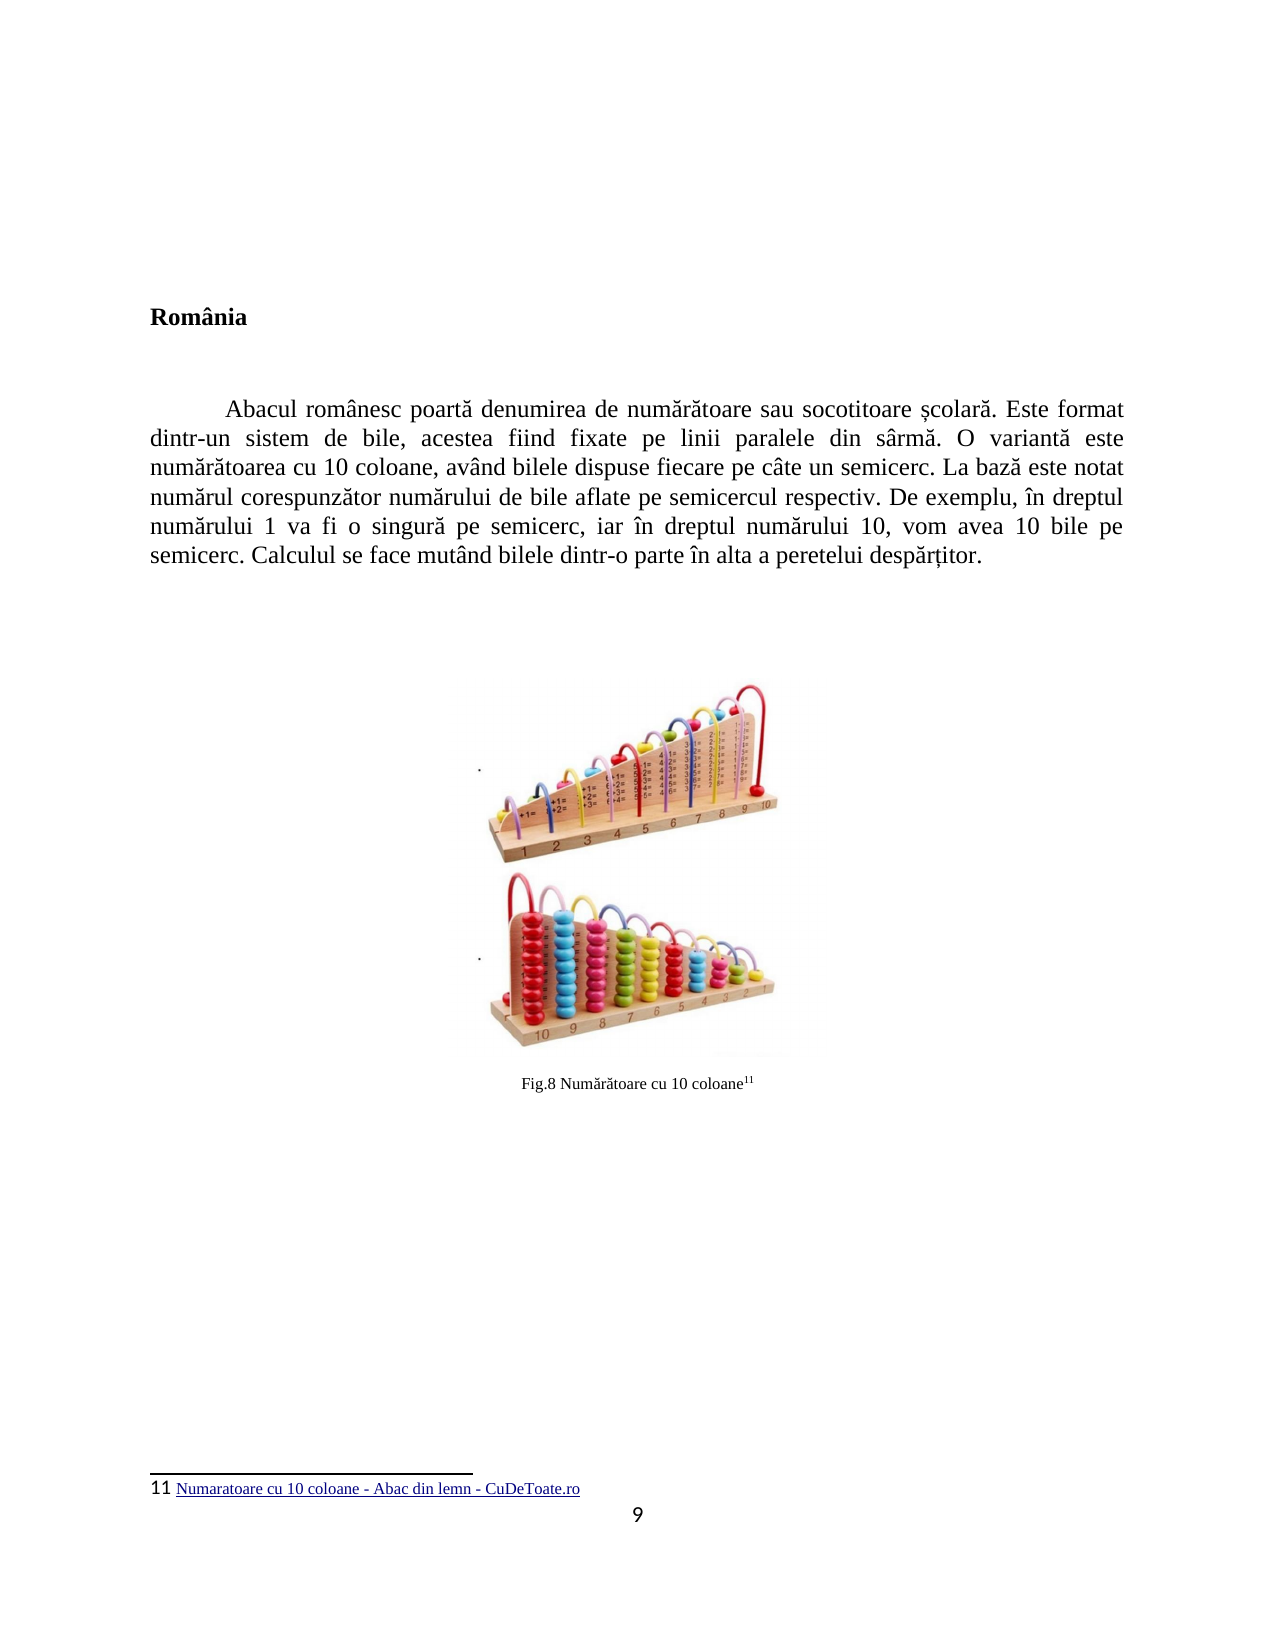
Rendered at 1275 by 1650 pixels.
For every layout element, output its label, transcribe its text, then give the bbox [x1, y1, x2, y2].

text Fig.8 Numărătoare cu 10 coloane [150, 1074, 1125, 1093]
text Numaratoare cu 10 coloane - Abac din lemn - CuDeToate.ro [150, 1474, 1125, 1500]
text Abacul românesc poartă denumirea de numărătoare sau socotitoare școlară. Este format dintr-un sistem de bile, acestea fiind fixate pe linii paralele din sârmă. O variantă este numărătoarea cu 10 coloane, având bilele dispuse fiecare pe câte un semicerc. La bază este notat numărul corespunzător numărului de bile aflate pe semicercul respectiv. De exemplu, în dreptul numărului 1 va fi o singură pe semicerc, iar în dreptul numărului 10, vom avea 10 bile pe semicerc. Calculul se face mutând bilele dintr-o parte în alta a peretelui despărțitor. [150, 394, 1125, 569]
text România [150, 302, 1125, 331]
